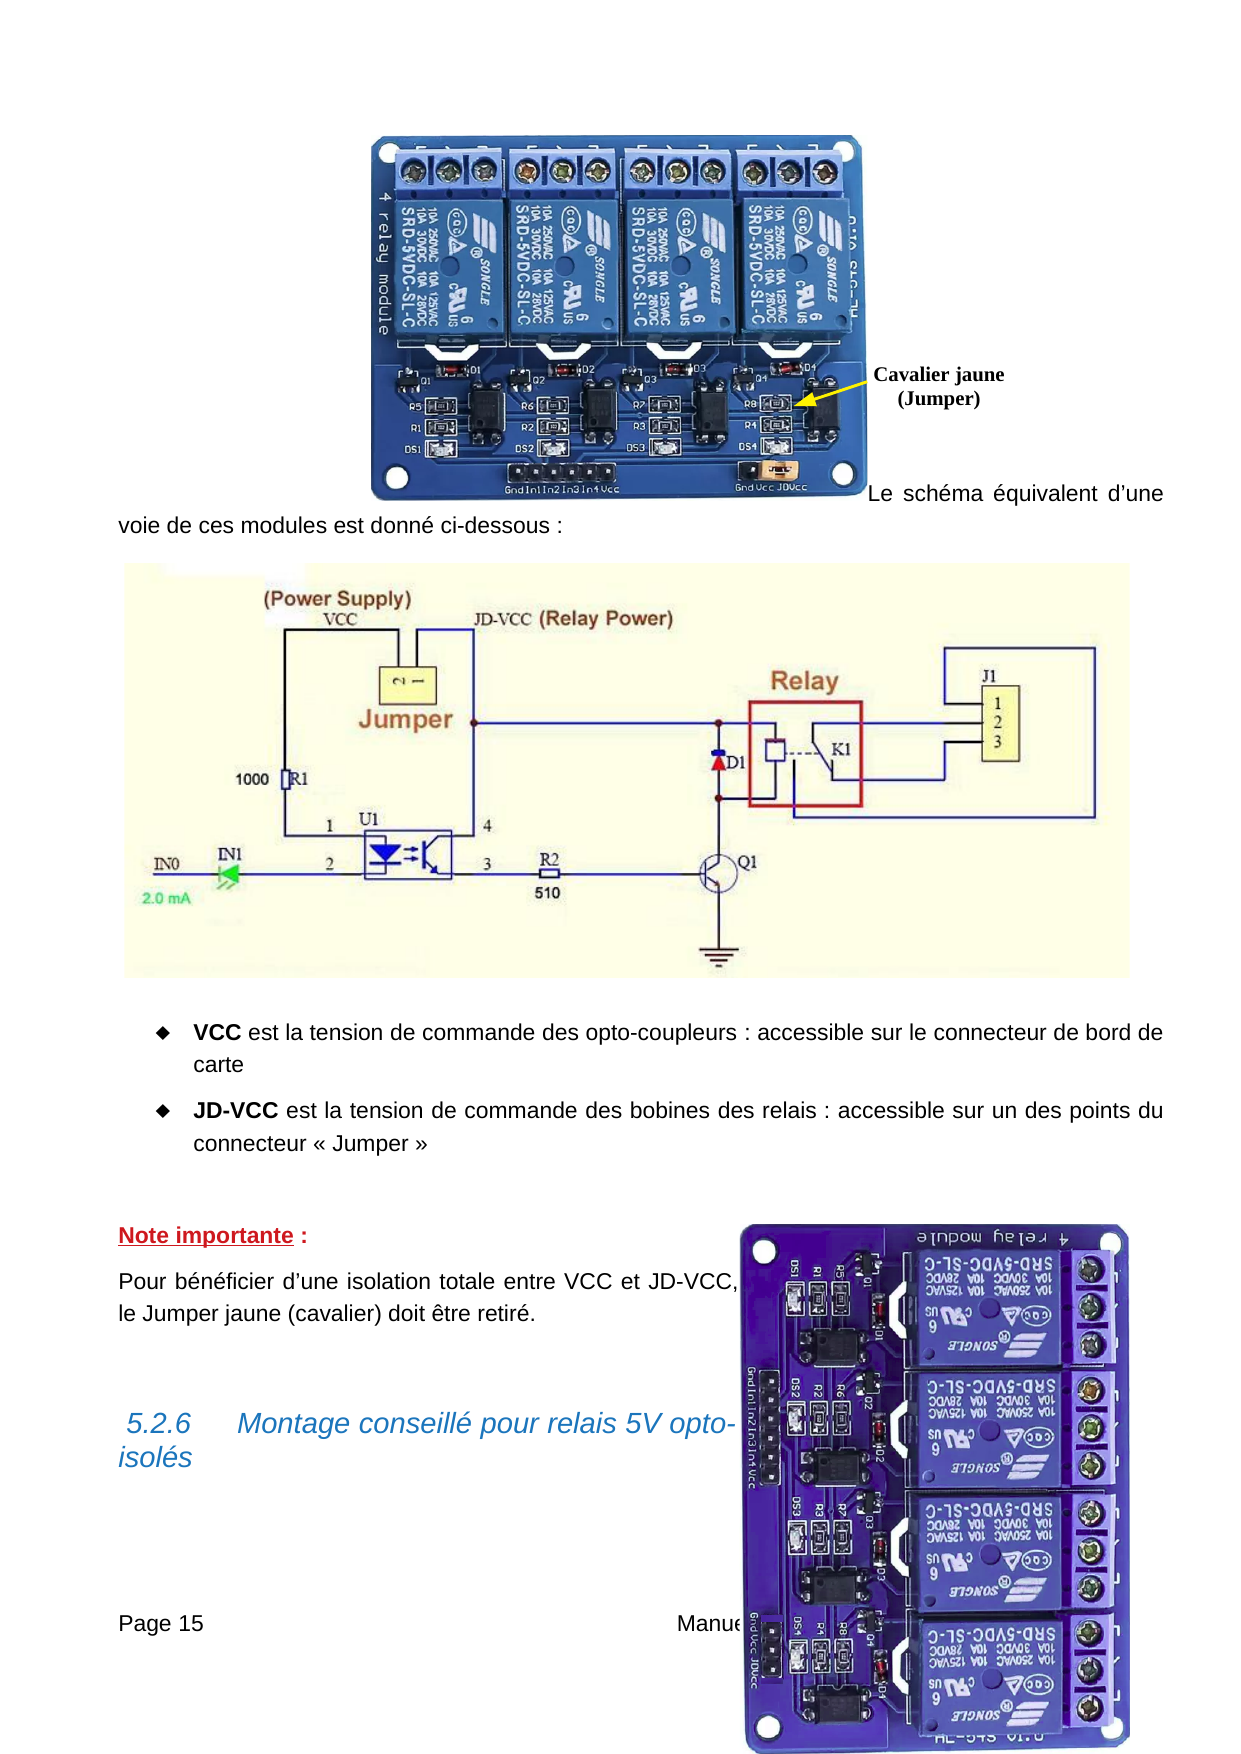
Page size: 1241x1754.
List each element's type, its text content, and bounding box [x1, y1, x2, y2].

text Le schéma équivalent d’une voie de ces modules est donné ci-dessous : [118, 480, 1164, 538]
text Pour bénéficier d’une isolation totale entre VCC et JD-VCC, le Jumper jaune (cavalier) doit être retiré. [118, 1268, 739, 1326]
subtitle [1130, 1406, 1164, 1473]
subtitle Montage conseillé pour relais 5V opto-isolés [118, 1406, 739, 1473]
picture [371, 135, 868, 501]
list JD-VCC est la tension de commande des bobines des relais : accessible sur un des points du connecteur « Jumper » [156, 1097, 1164, 1156]
picture [124, 563, 1130, 978]
text Note importante : [118, 1222, 1164, 1248]
list VCC est la tension de commande des opto-coupleurs : accessible sur le connecteur de bord de carte [156, 1019, 1164, 1078]
picture [739, 1224, 1130, 1754]
